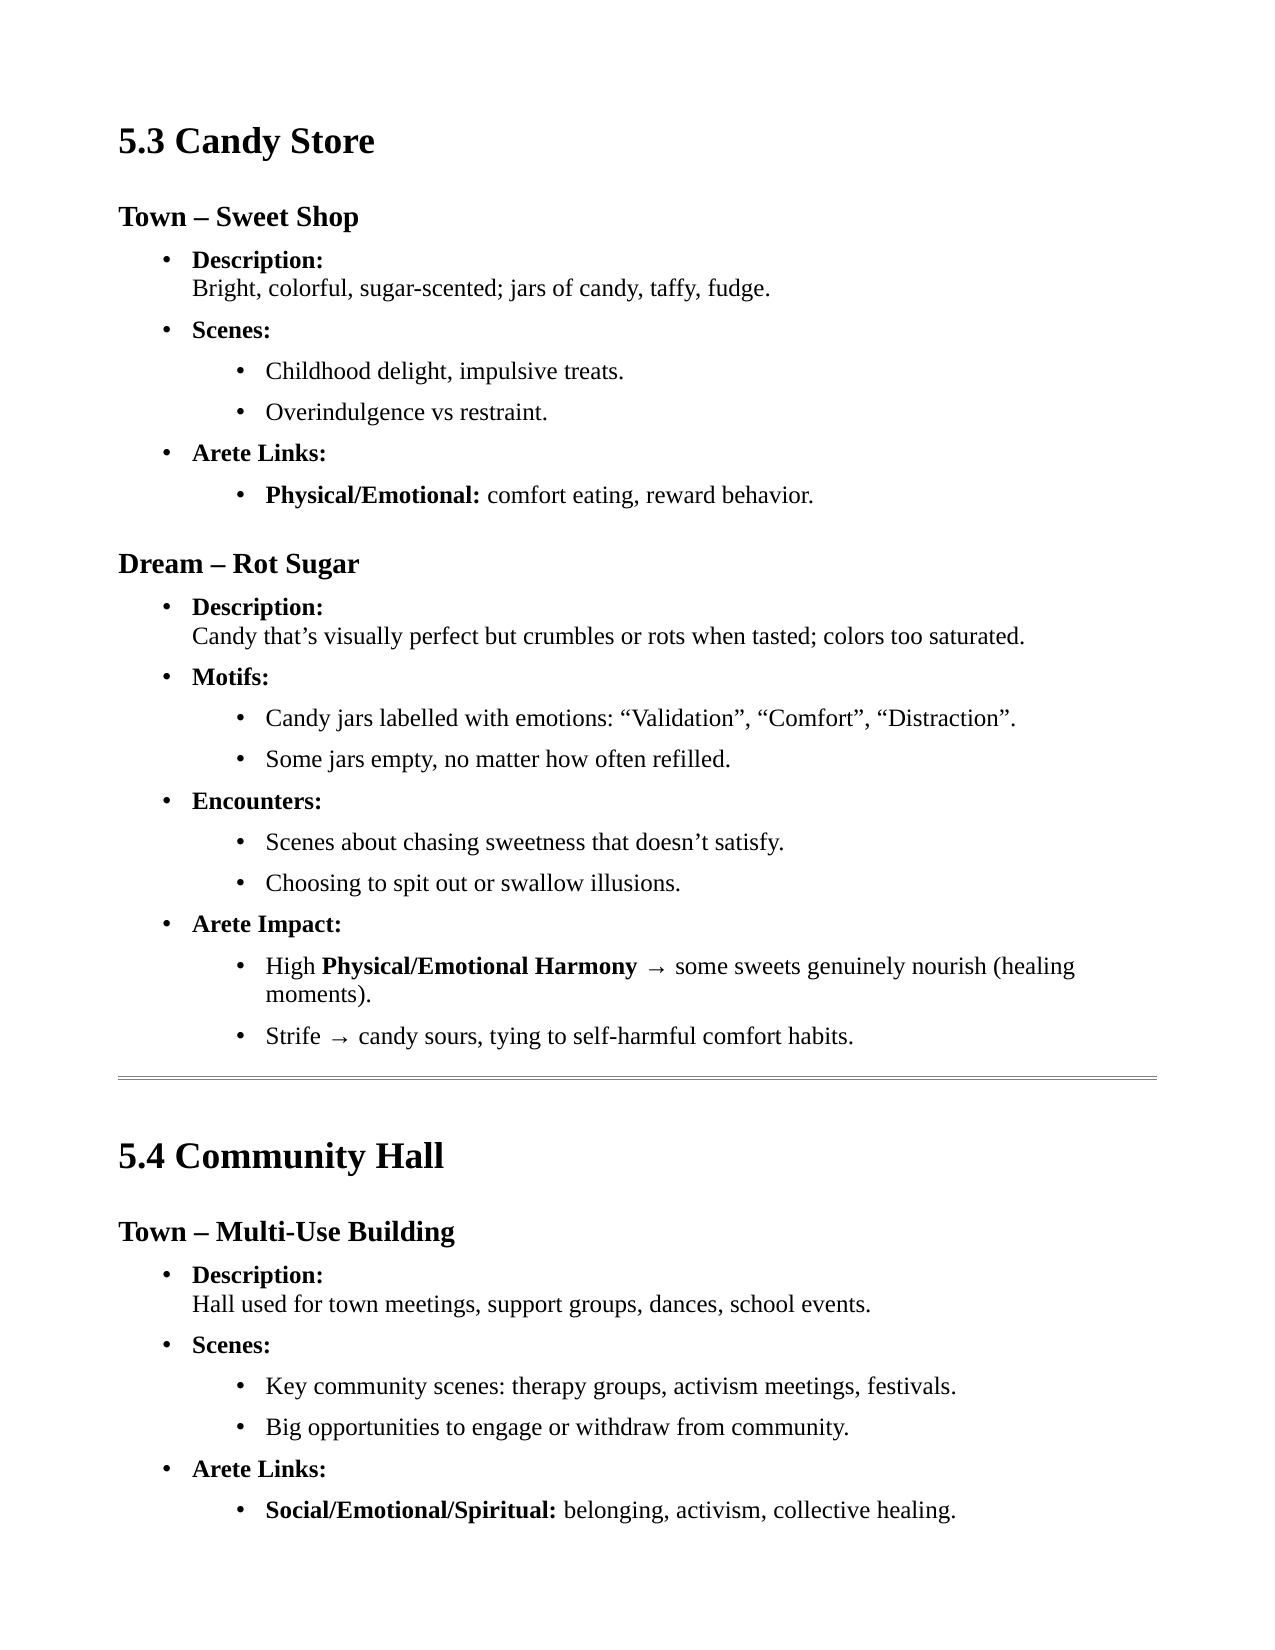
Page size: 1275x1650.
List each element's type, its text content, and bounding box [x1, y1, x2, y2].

list Arete Links: [162, 438, 1157, 467]
list Choosing to spit out or swallow illusions. [236, 868, 1157, 897]
list Big opportunities to engage or withdraw from community. [236, 1412, 1157, 1441]
subtitle Town – Multi-Use Building [118, 1214, 1157, 1247]
list Overindulgence vs restraint. [236, 397, 1157, 426]
list Strife → candy sours, tying to self-harmful comfort habits. [236, 1021, 1157, 1049]
list Candy jars labelled with emotions: “Validation”, “Comfort”, “Distraction”. [236, 703, 1157, 732]
subtitle Dream – Rot Sugar [118, 546, 1157, 579]
list Key community scenes: therapy groups, activism meetings, festivals. [236, 1371, 1157, 1400]
list Scenes: [162, 1330, 1157, 1359]
list Description: Bright, colorful, sugar-scented; jars of candy, taffy, fudge. [162, 245, 1157, 302]
subtitle 5.4 Community Hall [118, 1133, 1157, 1176]
subtitle 5.3 Candy Store [118, 118, 1157, 161]
list Childhood delight, impulsive treats. [236, 356, 1157, 385]
list Scenes about chasing sweetness that doesn’t satisfy. [236, 827, 1157, 856]
list Encounters: [162, 786, 1157, 814]
list Description: Hall used for town meetings, support groups, dances, school events. [162, 1260, 1157, 1317]
list Some jars empty, no matter how often refilled. [236, 744, 1157, 773]
list Arete Links: [162, 1454, 1157, 1482]
list Physical/Emotional: comfort eating, reward behavior. [236, 480, 1157, 508]
list Motifs: [162, 662, 1157, 691]
list Scenes: [162, 315, 1157, 343]
subtitle Town – Sweet Shop [118, 199, 1157, 232]
list Arete Impact: [162, 909, 1157, 938]
list High Physical/Emotional Harmony → some sweets genuinely nourish (healing moments). [236, 951, 1157, 1008]
list Social/Emotional/Spiritual: belonging, activism, collective healing. [236, 1495, 1157, 1524]
list Description: Candy that’s visually perfect but crumbles or rots when tasted; colors too saturated. [162, 592, 1157, 649]
